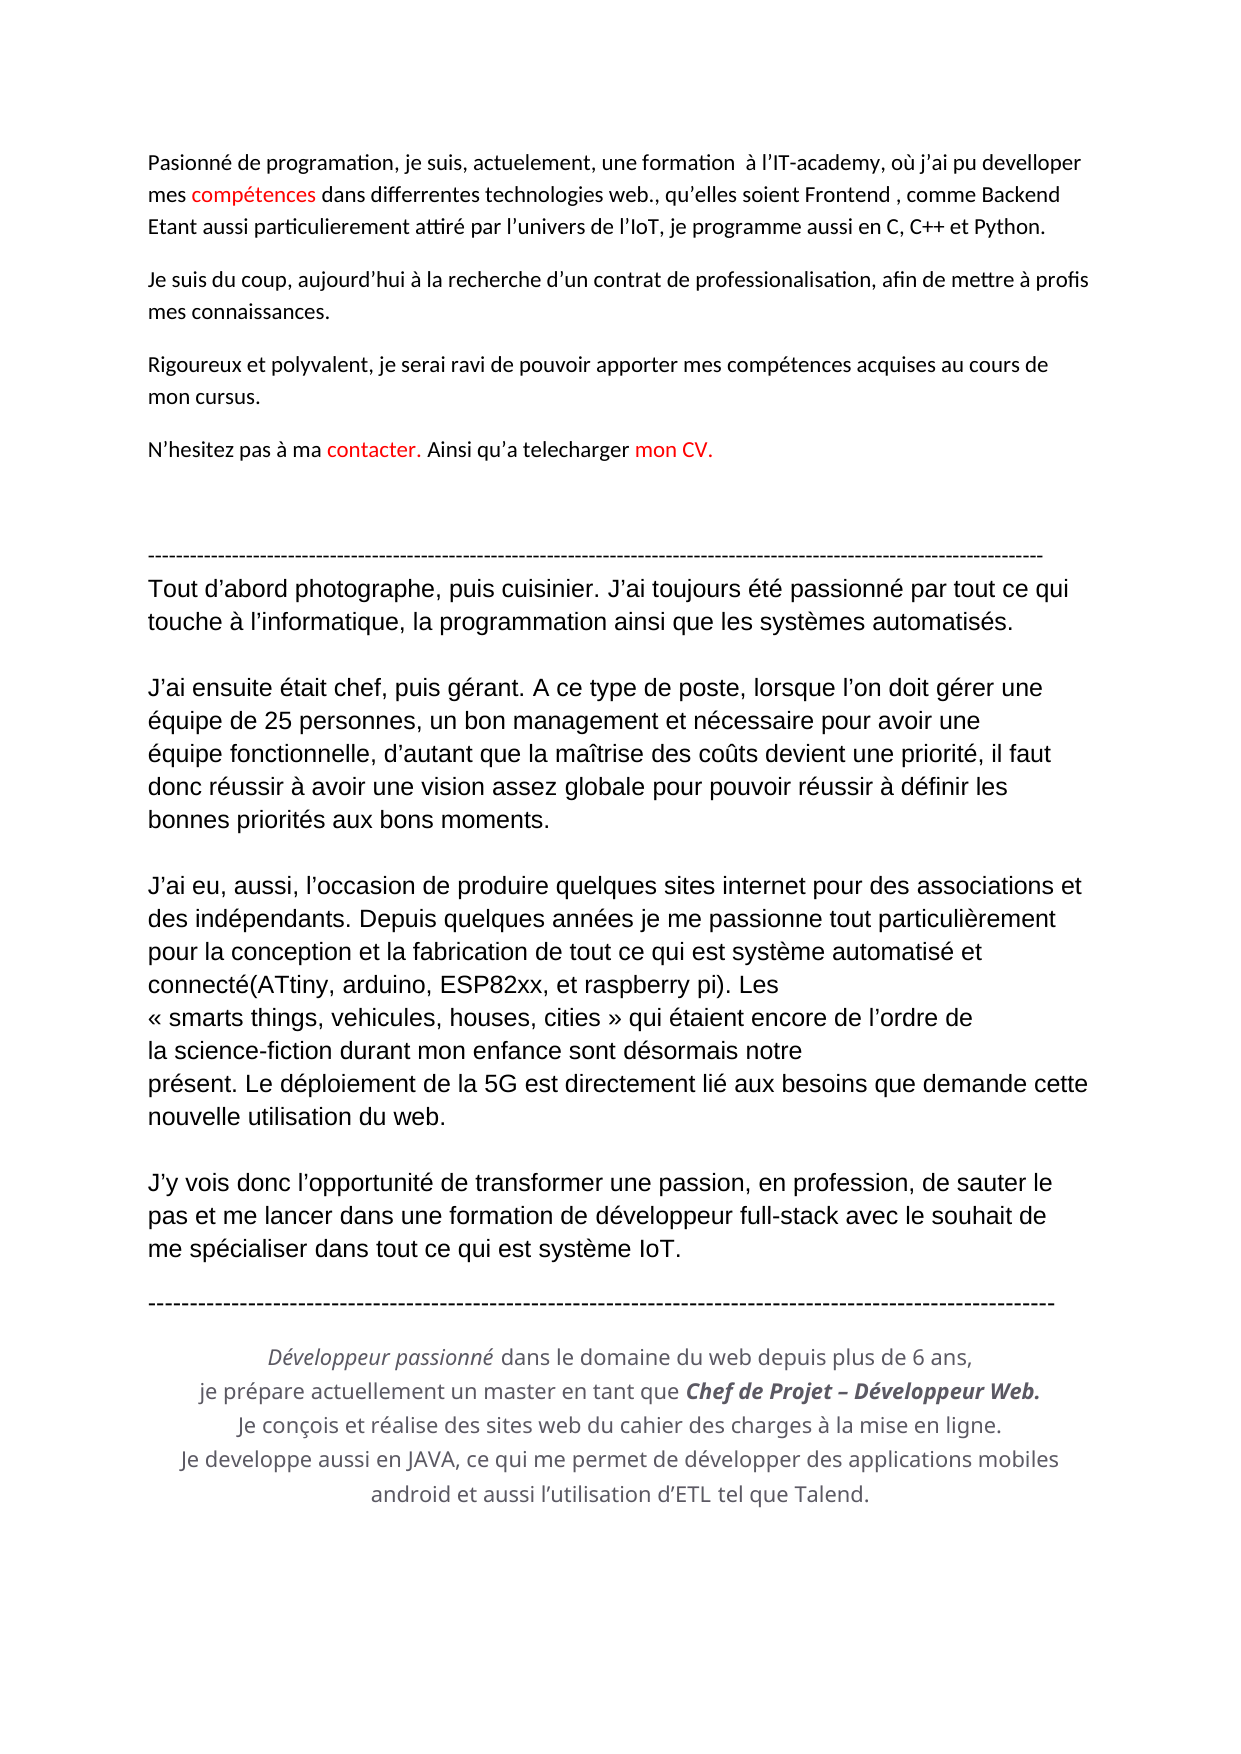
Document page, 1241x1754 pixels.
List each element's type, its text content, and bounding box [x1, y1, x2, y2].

text -------------------------------------------------------------------------------------------------------------------------------- Tout d’abord photographe, puis cuisinier. J’ai toujours été passionné par tout ce qui touche à l’informatique, la programmation ainsi que les systèmes automatisés. J’ai ensuite était chef, puis gérant. A ce type de poste, lorsque l’on doit gérer une équipe de 25 personnes, un bon management et nécessaire pour avoir une équipe fonctionnelle, d’autant que la maîtrise des coûts devient une priorité, il faut donc réussir à avoir une vision assez globale pour pouvoir réussir à définir les bonnes priorités aux bons moments. J’ai eu, aussi, l’occasion de produire quelques sites internet pour des associations et des indépendants. Depuis quelques années je me passionne tout particulièrement pour la conception et la fabrication de tout ce qui est système automatisé et connecté(ATtiny, arduino, ESP82xx, et raspberry pi). Les « smarts things, vehicules, houses, cities » qui étaient encore de l’ordre de la science-fiction durant mon enfance sont désormais notre présent. Le déploiement de la 5G est directement lié aux besoins que demande cette nouvelle utilisation du web. J’y vois donc l’opportunité de transformer une passion, en profession, de sauter le pas et me lancer dans une formation de développeur full-stack avec le souhait de me spécialiser dans tout ce qui est système IoT. [148, 541, 1093, 1263]
text N’hesitez pas à ma contacter. Ainsi qu’a telecharger mon CV. [148, 435, 1093, 463]
text Rigoureux et polyvalent, je serai ravi de pouvoir apporter mes compétences acquises au cours de mon cursus. [148, 350, 1093, 410]
text ------------------------------------------------------------------------------------------------------------- [148, 1288, 1093, 1317]
text Développeur passionné dans le domaine du web depuis plus de 6 ans, je prépare actuellement un master en tant que Chef de Projet – Développeur Web. Je conçois et réalise des sites web du cahier des charges à la mise en ligne. Je developpe aussi en JAVA, ce qui me permet de développer des applications mobiles android et aussi l’utilisation d’ETL tel que Talend. [148, 1342, 1093, 1541]
text Je suis du coup, aujourd’hui à la recherche d’un contrat de professionalisation, afin de mettre à profis mes connaissances. [148, 265, 1093, 325]
text Pasionné de programation, je suis, actuelement, une formation à l’IT-academy, où j’ai pu develloper mes compétences dans differrentes technologies web., qu’elles soient Frontend , comme Backend Etant aussi particulierement attiré par l’univers de l’IoT, je programme aussi en C, C++ et Python. [148, 148, 1093, 240]
